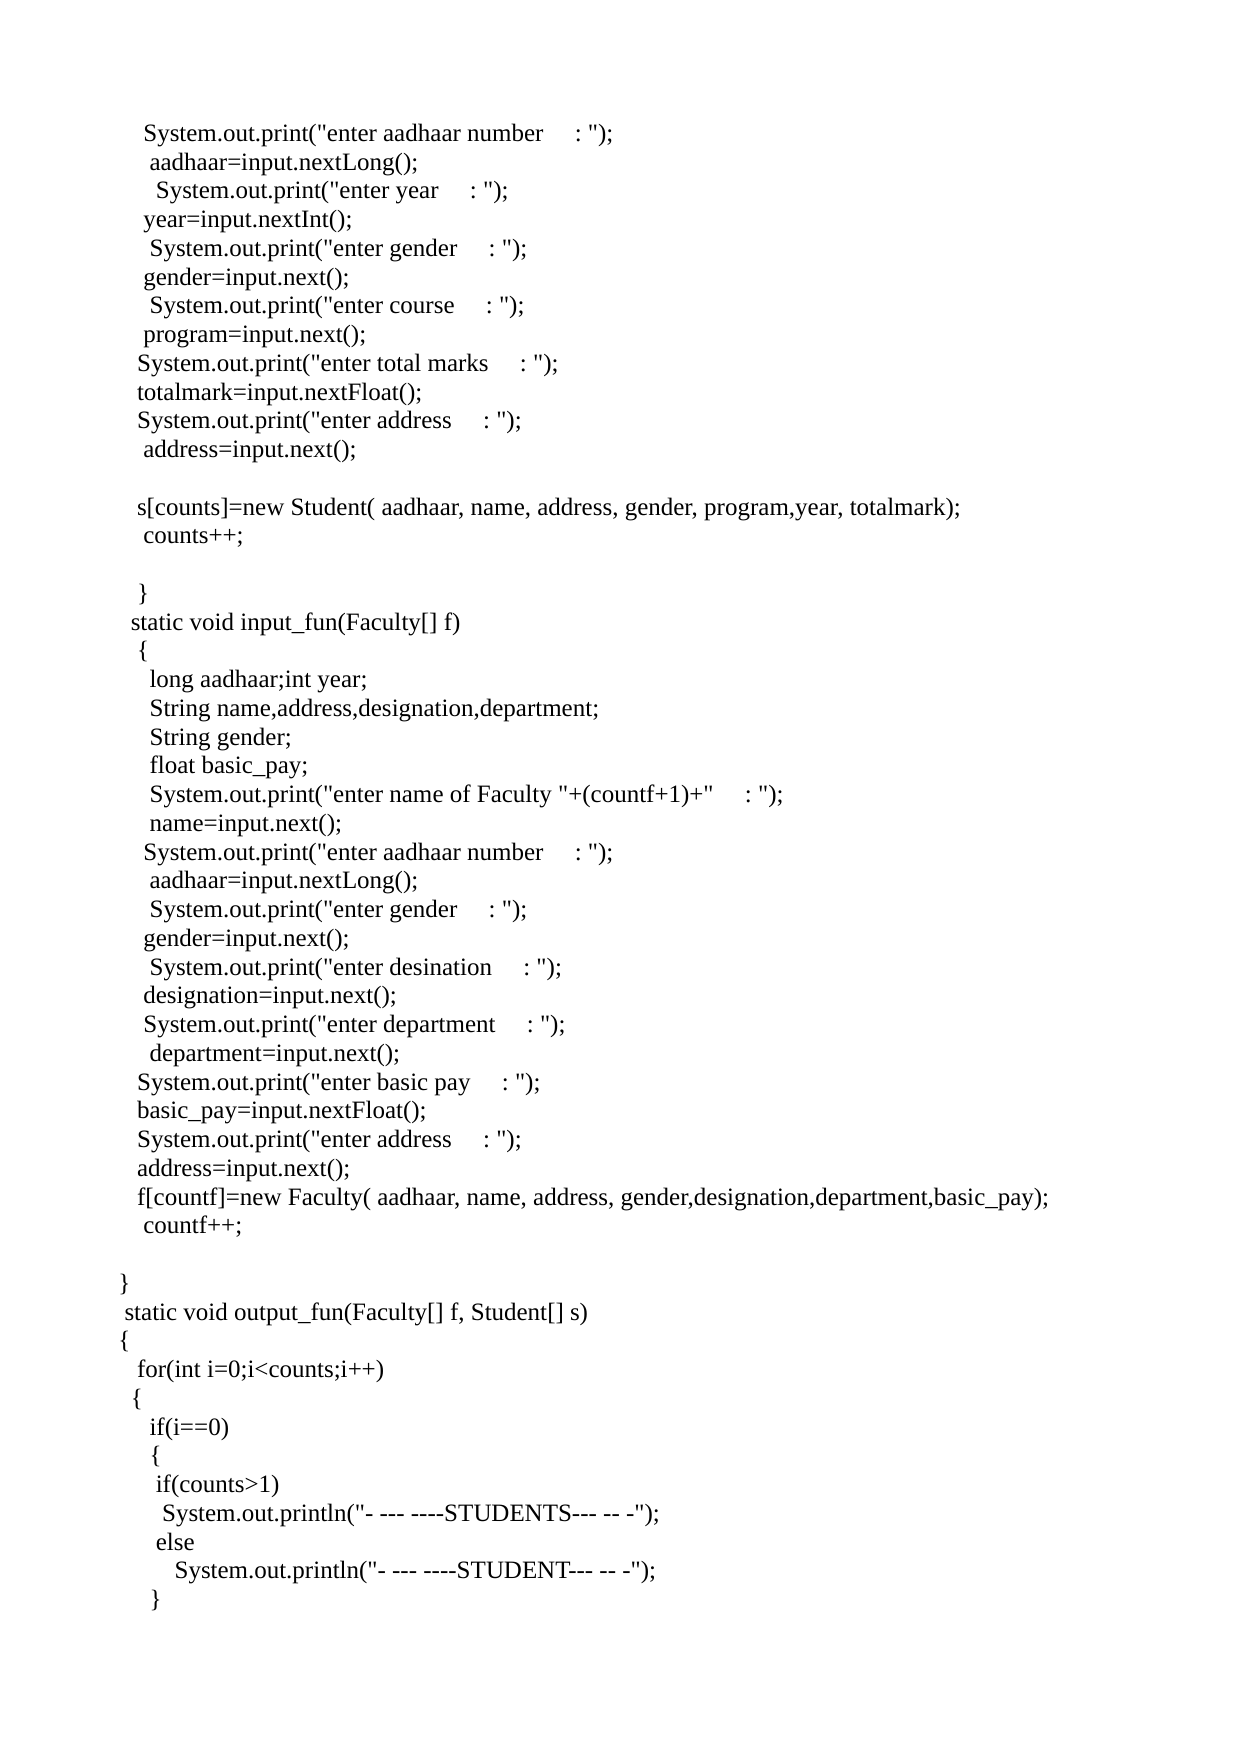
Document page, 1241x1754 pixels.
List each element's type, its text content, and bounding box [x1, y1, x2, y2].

text gender=input.next(); [118, 262, 1122, 291]
text basic_pay=input.nextFloat(); [118, 1096, 1122, 1124]
text totalmark=input.nextFloat(); [118, 377, 1122, 406]
text designation=input.next(); [118, 981, 1122, 1009]
text System.out.print("enter address : "); [118, 1124, 1122, 1153]
text System.out.print("enter desination : "); [118, 952, 1122, 981]
text System.out.print("enter year : "); [118, 176, 1122, 204]
text s[counts]=new Student( aadhaar, name, address, gender, program,year, totalmark); [118, 492, 1122, 521]
text System.out.println("- --- ----STUDENTS--- -- -"); [118, 1498, 1122, 1527]
text department=input.next(); [118, 1038, 1122, 1067]
text static void input_fun(Faculty[] f) [118, 607, 1122, 636]
text System.out.print("enter name of Faculty "+(countf+1)+" : "); [118, 779, 1122, 808]
text { [118, 1326, 1122, 1354]
text System.out.print("enter aadhaar number : "); [118, 118, 1122, 147]
text System.out.println("- --- ----STUDENT--- -- -"); [118, 1556, 1122, 1584]
text aadhaar=input.nextLong(); [118, 866, 1122, 894]
text for(int i=0;i<counts;i++) [118, 1354, 1122, 1383]
text static void output_fun(Faculty[] f, Student[] s) [118, 1297, 1122, 1326]
text address=input.next(); [118, 1153, 1122, 1182]
text f[countf]=new Faculty( aadhaar, name, address, gender,designation,department,basic_pay); [118, 1182, 1122, 1211]
text System.out.print("enter aadhaar number : "); [118, 837, 1122, 866]
text System.out.print("enter department : "); [118, 1009, 1122, 1038]
text System.out.print("enter total marks : "); [118, 348, 1122, 377]
text } [118, 1584, 1122, 1613]
text { [118, 636, 1122, 664]
text float basic_pay; [118, 751, 1122, 779]
text address=input.next(); [118, 434, 1122, 463]
text { [118, 1383, 1122, 1412]
text year=input.nextInt(); [118, 204, 1122, 233]
text { [118, 1441, 1122, 1469]
text else [118, 1527, 1122, 1556]
text System.out.print("enter gender : "); [118, 894, 1122, 923]
text counts++; [118, 521, 1122, 549]
text System.out.print("enter gender : "); [118, 233, 1122, 262]
text if(counts>1) [118, 1469, 1122, 1498]
text String gender; [118, 722, 1122, 751]
text if(i==0) [118, 1412, 1122, 1441]
text program=input.next(); [118, 319, 1122, 348]
text countf++; [118, 1211, 1122, 1239]
text String name,address,designation,department; [118, 693, 1122, 722]
text long aadhaar;int year; [118, 664, 1122, 693]
text aadhaar=input.nextLong(); [118, 147, 1122, 176]
text System.out.print("enter address : "); [118, 406, 1122, 434]
text System.out.print("enter course : "); [118, 291, 1122, 319]
text } [118, 1268, 1122, 1297]
text } [118, 578, 1122, 607]
text name=input.next(); [118, 808, 1122, 837]
text gender=input.next(); [118, 923, 1122, 952]
text System.out.print("enter basic pay : "); [118, 1067, 1122, 1096]
